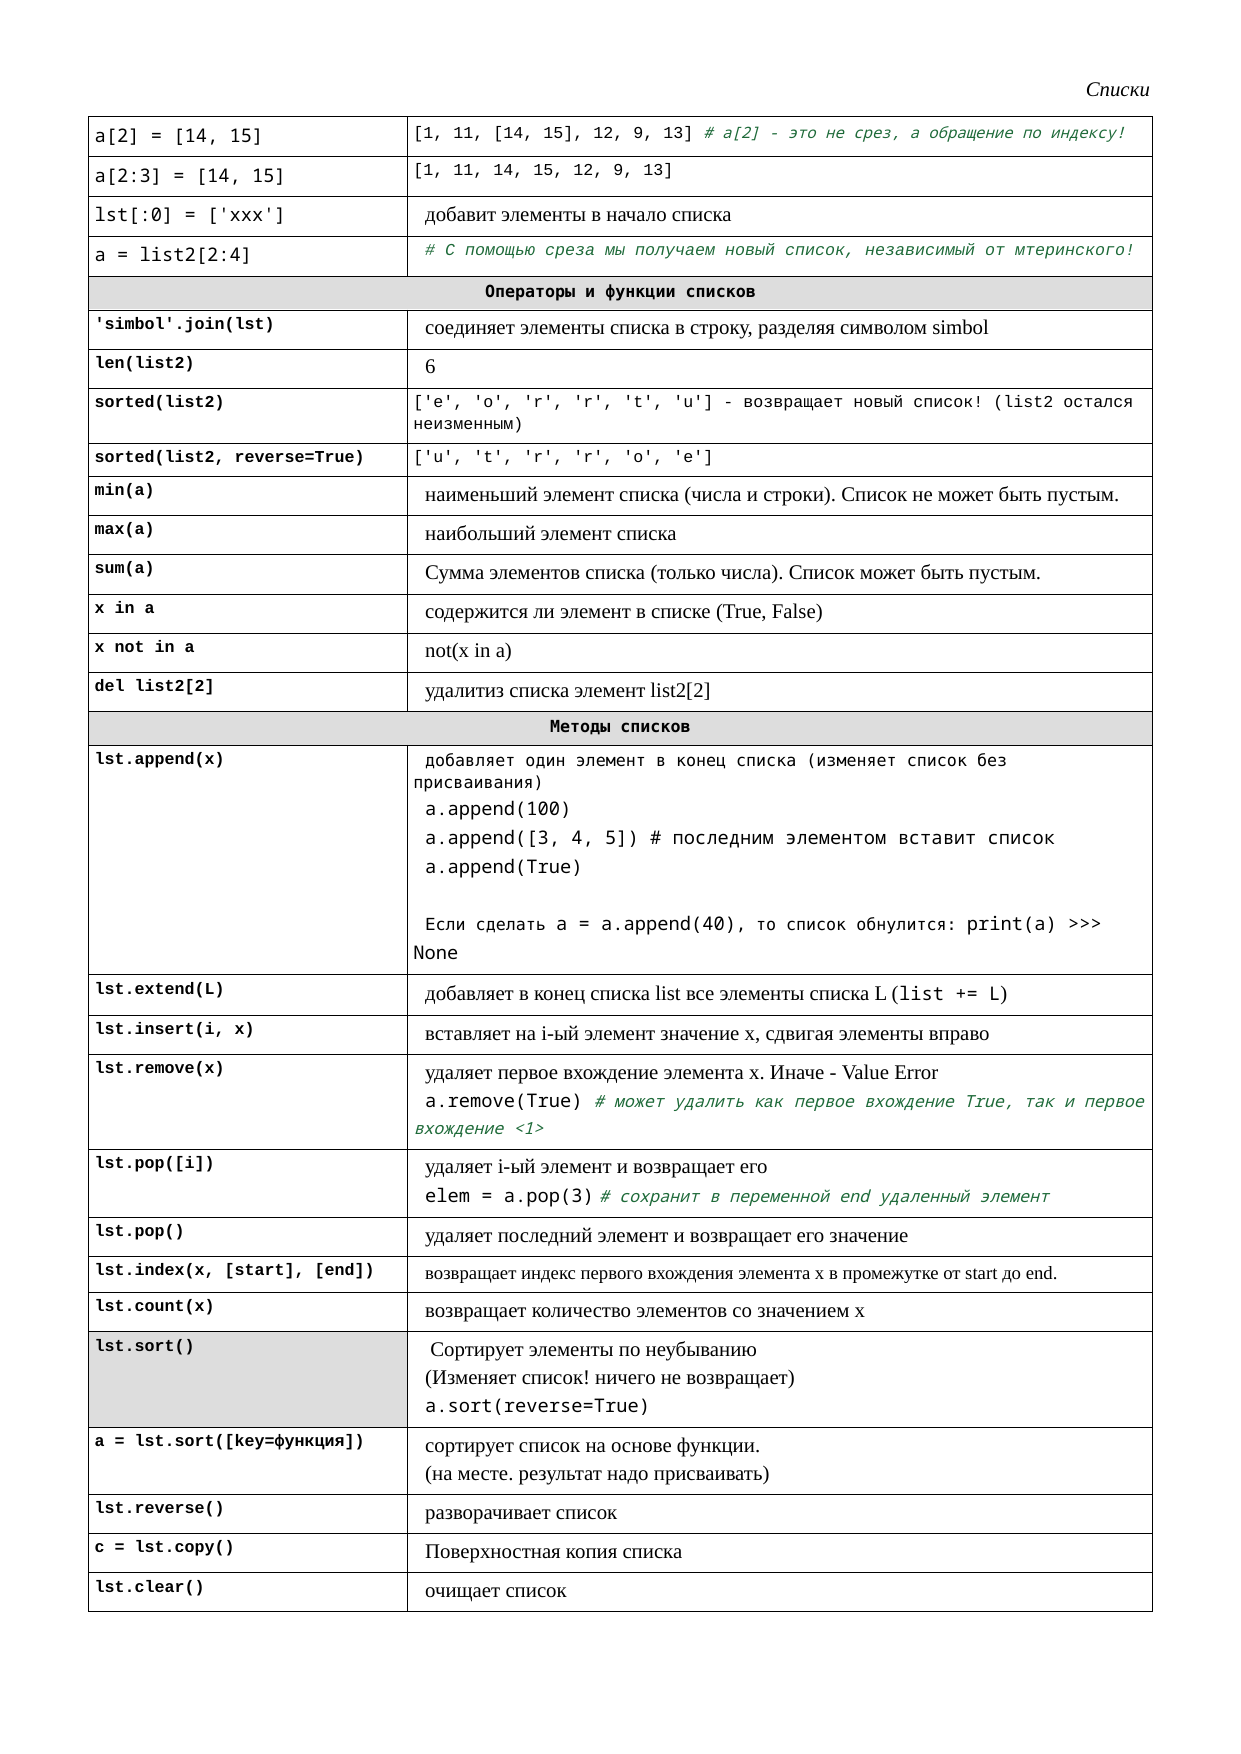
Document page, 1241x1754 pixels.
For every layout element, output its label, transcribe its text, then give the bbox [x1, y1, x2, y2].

table_cell удаляет последний элемент и возвращает его значение [408, 1218, 1152, 1256]
table_cell lst.pop() [89, 1218, 407, 1256]
table_cell Поверхностная копия списка [408, 1534, 1152, 1572]
table_cell c = lst.copy() [89, 1534, 407, 1572]
table_cell содержится ли элемент в списке (True, False) [408, 595, 1152, 633]
table_cell x not in a [89, 634, 407, 672]
table_cell ['u', 't', 'r', 'r', 'o', 'e'] [408, 444, 1152, 476]
table_cell lst.clear() [89, 1573, 407, 1611]
table_cell добавит элементы в начало списка [408, 197, 1152, 236]
table_cell соединяет элементы списка в строку, разделяя символом simbol [408, 311, 1152, 349]
table_cell возвращает количество элементов со значением x [408, 1293, 1152, 1331]
table_cell len(list2) [89, 350, 407, 388]
table_cell not(x in a) [408, 634, 1152, 672]
table_cell Операторы и функции списков [89, 277, 1152, 309]
table_cell добавляет в конец списка list все элементы списка L (list += L) [408, 975, 1152, 1015]
table_cell ['e', 'o', 'r', 'r', 't', 'u'] - возвращает новый список! (list2 остался неизменным) [408, 389, 1152, 443]
table_cell удаляет i-ый элемент и возвращает его elem = a.pop(3) # сохранит в переменной end удаленный элемент [408, 1150, 1152, 1217]
table_cell [1, 11, 14, 15, 12, 9, 13] [408, 157, 1152, 196]
table_cell возвращает индекс первого вхождения элемента х в промежутке от start до end. [408, 1257, 1152, 1292]
table_cell sorted(list2, reverse=True) [89, 444, 407, 476]
table_cell a[2] = [14, 15] [89, 117, 407, 156]
table_cell Сумма элементов списка (только числа). Список может быть пустым. [408, 555, 1152, 593]
table_cell lst.append(x) [89, 746, 407, 974]
table_cell x in a [89, 595, 407, 633]
table_cell очищает список [408, 1573, 1152, 1611]
table_cell min(a) [89, 477, 407, 515]
table_cell удалитиз списка элемент list2[2] [408, 673, 1152, 711]
table_cell наименьший элемент списка (числа и строки). Список не может быть пустым. [408, 477, 1152, 515]
table_cell lst.pop([i]) [89, 1150, 407, 1217]
table_cell sorted(list2) [89, 389, 407, 443]
table_cell разворачивает список [408, 1495, 1152, 1533]
table_cell Сортирует элементы по неубыванию (Изменяет список! ничего не возвращает) a.sort(reverse=True) [408, 1332, 1152, 1427]
table_cell Методы списков [89, 712, 1152, 745]
table_cell lst.sort() [89, 1332, 407, 1427]
table_cell lst.reverse() [89, 1495, 407, 1533]
table_cell наибольший элемент списка [408, 516, 1152, 554]
table_cell lst.extend(L) [89, 975, 407, 1015]
table_cell max(a) [89, 516, 407, 554]
table_cell lst[:0] = ['xxx'] [89, 197, 407, 236]
table_cell lst.index(x, [start], [end]) [89, 1257, 407, 1292]
table_cell вставляет на i-ый элемент значение х, сдвигая элементы вправо [408, 1016, 1152, 1054]
table_cell lst.count(x) [89, 1293, 407, 1331]
table_cell sum(a) [89, 555, 407, 593]
table_cell удаляет первое вхождение элемента x. Иначе - Value Error a.remove(True) # может удалить как первое вхождение True, так и первое вхождение <1> [408, 1055, 1152, 1148]
table_cell a[2:3] = [14, 15] [89, 157, 407, 196]
table_cell 'simbol'.join(lst) [89, 311, 407, 349]
table_cell a = lst.sort([key=функция]) [89, 1428, 407, 1494]
table_cell del list2[2] [89, 673, 407, 711]
table_cell [1, 11, [14, 15], 12, 9, 13] # a[2] - это не срез, а обращение по индексу! [408, 117, 1152, 156]
table_cell lst.remove(x) [89, 1055, 407, 1148]
table_cell # С помощью среза мы получаем новый список, независимый от мтеринского! [408, 237, 1152, 276]
table_cell 6 [408, 350, 1152, 388]
table_cell a = list2[2:4] [89, 237, 407, 276]
table_cell добавляет один элемент в конец списка (изменяет список без присваивания) a.append(100) a.append([3, 4, 5]) # последним элементом вставит список a.append(True) Eсли сделать a = a.append(40), то список обнулится: print(a) >>> None [408, 746, 1152, 974]
table_cell сортирует список на основе функции. (на месте. результат надо присваивать) [408, 1428, 1152, 1494]
table_cell lst.insert(i, x) [89, 1016, 407, 1054]
